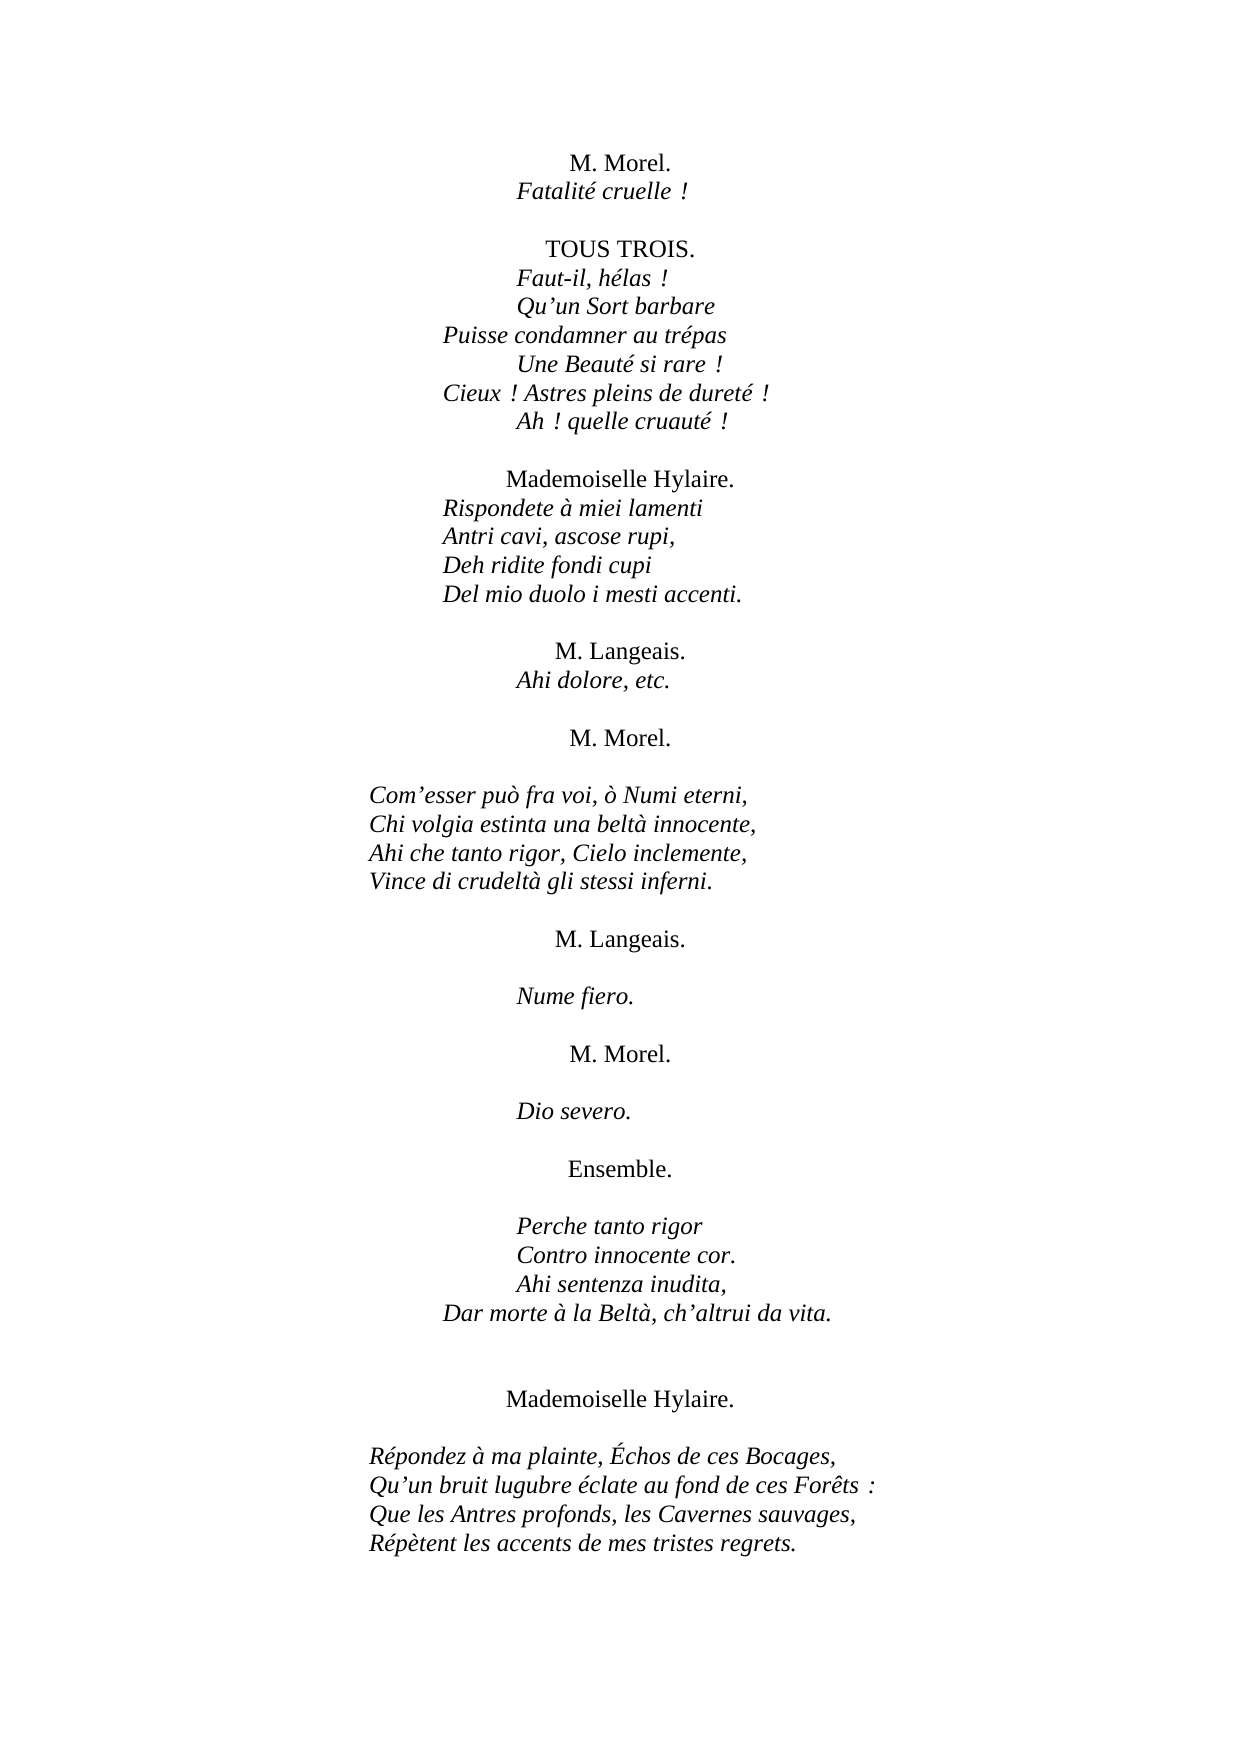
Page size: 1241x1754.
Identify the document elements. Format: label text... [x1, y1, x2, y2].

text Que les Antres profonds, les Cavernes sauvages, [148, 1499, 1093, 1528]
text M. Morel. [148, 148, 1093, 176]
text Nume fiero. [148, 981, 1093, 1010]
text Répondez à ma plainte, Échos de ces Bocages, [148, 1441, 1093, 1470]
text Fatalité cruelle ! [148, 176, 1093, 205]
text Qu’un Sort barbare [148, 291, 1093, 320]
text Del mio duolo i mesti accenti. [148, 579, 1093, 608]
text Mademoiselle Hylaire. [148, 1384, 1093, 1413]
text Chi volgia estinta una beltà innocente, [148, 809, 1093, 838]
text M. Morel. [148, 723, 1093, 751]
text M. Langeais. [148, 924, 1093, 953]
text Com’esser può fra voi, ò Numi eterni, [148, 780, 1093, 809]
text Faut-il, hélas ! [148, 263, 1093, 291]
text Ahi sentenza inudita, [148, 1269, 1093, 1298]
text Mademoiselle Hylaire. [148, 464, 1093, 493]
text Perche tanto rigor [148, 1211, 1093, 1240]
text Deh ridite fondi cupi [148, 550, 1093, 579]
text Dar morte à la Beltà, ch’altrui da vita. [148, 1298, 1093, 1326]
text Qu’un bruit lugubre éclate au fond de ces Forêts : [148, 1470, 1093, 1499]
text Ah ! quelle cruauté ! [148, 406, 1093, 435]
text TOUS TROIS. [148, 234, 1093, 263]
text Antri cavi, ascose rupi, [148, 521, 1093, 550]
text Ahi dolore, etc. [148, 665, 1093, 694]
text Contro innocente cor. [148, 1240, 1093, 1269]
text Cieux ! Astres pleins de dureté ! [148, 378, 1093, 406]
text Une Beauté si rare ! [148, 349, 1093, 378]
text Ensemble. [148, 1154, 1093, 1183]
text Puisse condamner au trépas [148, 320, 1093, 349]
text M. Morel. [148, 1039, 1093, 1068]
text M. Langeais. [148, 636, 1093, 665]
text Vince di crudeltà gli stessi inferni. [148, 866, 1093, 895]
text Répètent les accents de mes tristes regrets. [148, 1528, 1093, 1556]
text Rispondete à miei lamenti [148, 493, 1093, 521]
text Dio severo. [148, 1096, 1093, 1125]
text Ahi che tanto rigor, Cielo inclemente, [148, 838, 1093, 866]
